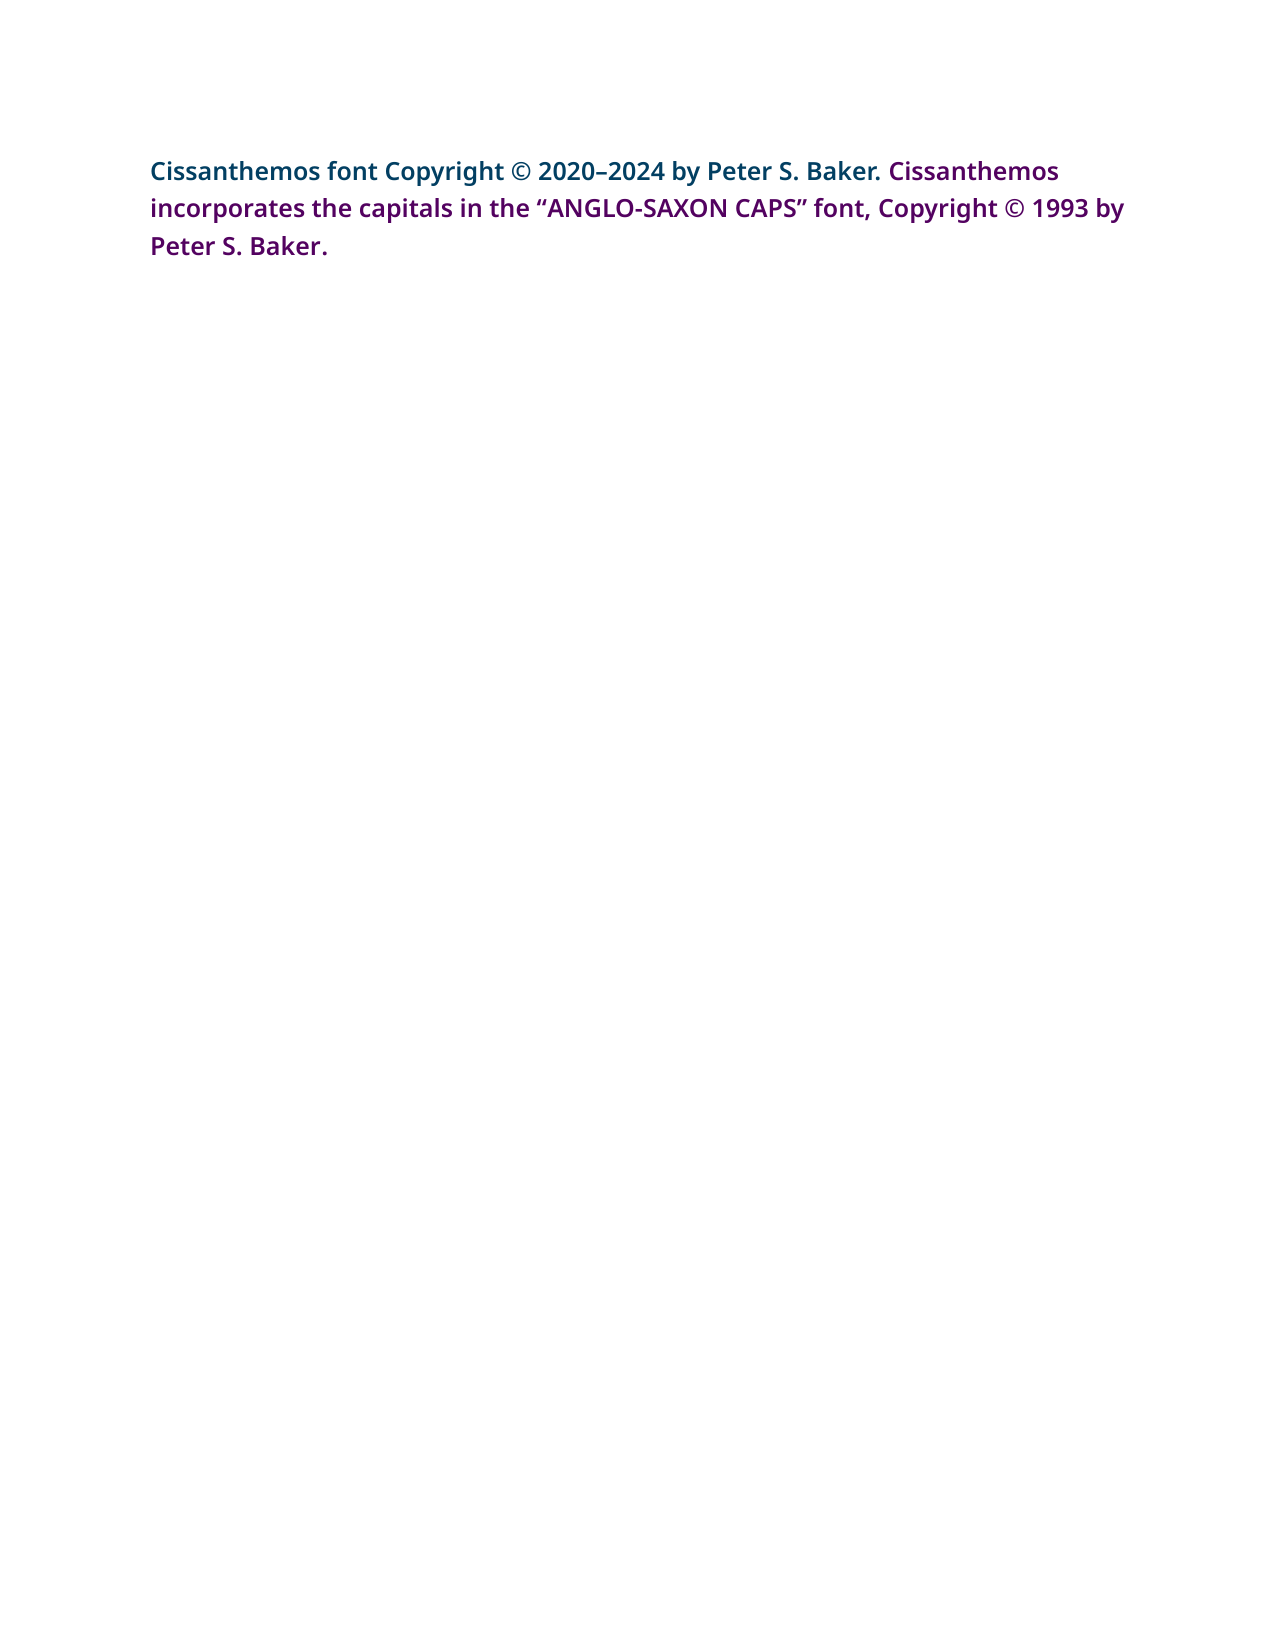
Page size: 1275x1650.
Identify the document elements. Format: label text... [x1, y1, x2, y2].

text Cissanthemos font Copyright © 2020–2024 by Peter S. Baker. Cissanthemos incorporates the capitals in the “ANGLO-SAXON CAPS” font, Copyright © 1993 by Peter S. Baker. [150, 150, 1125, 262]
